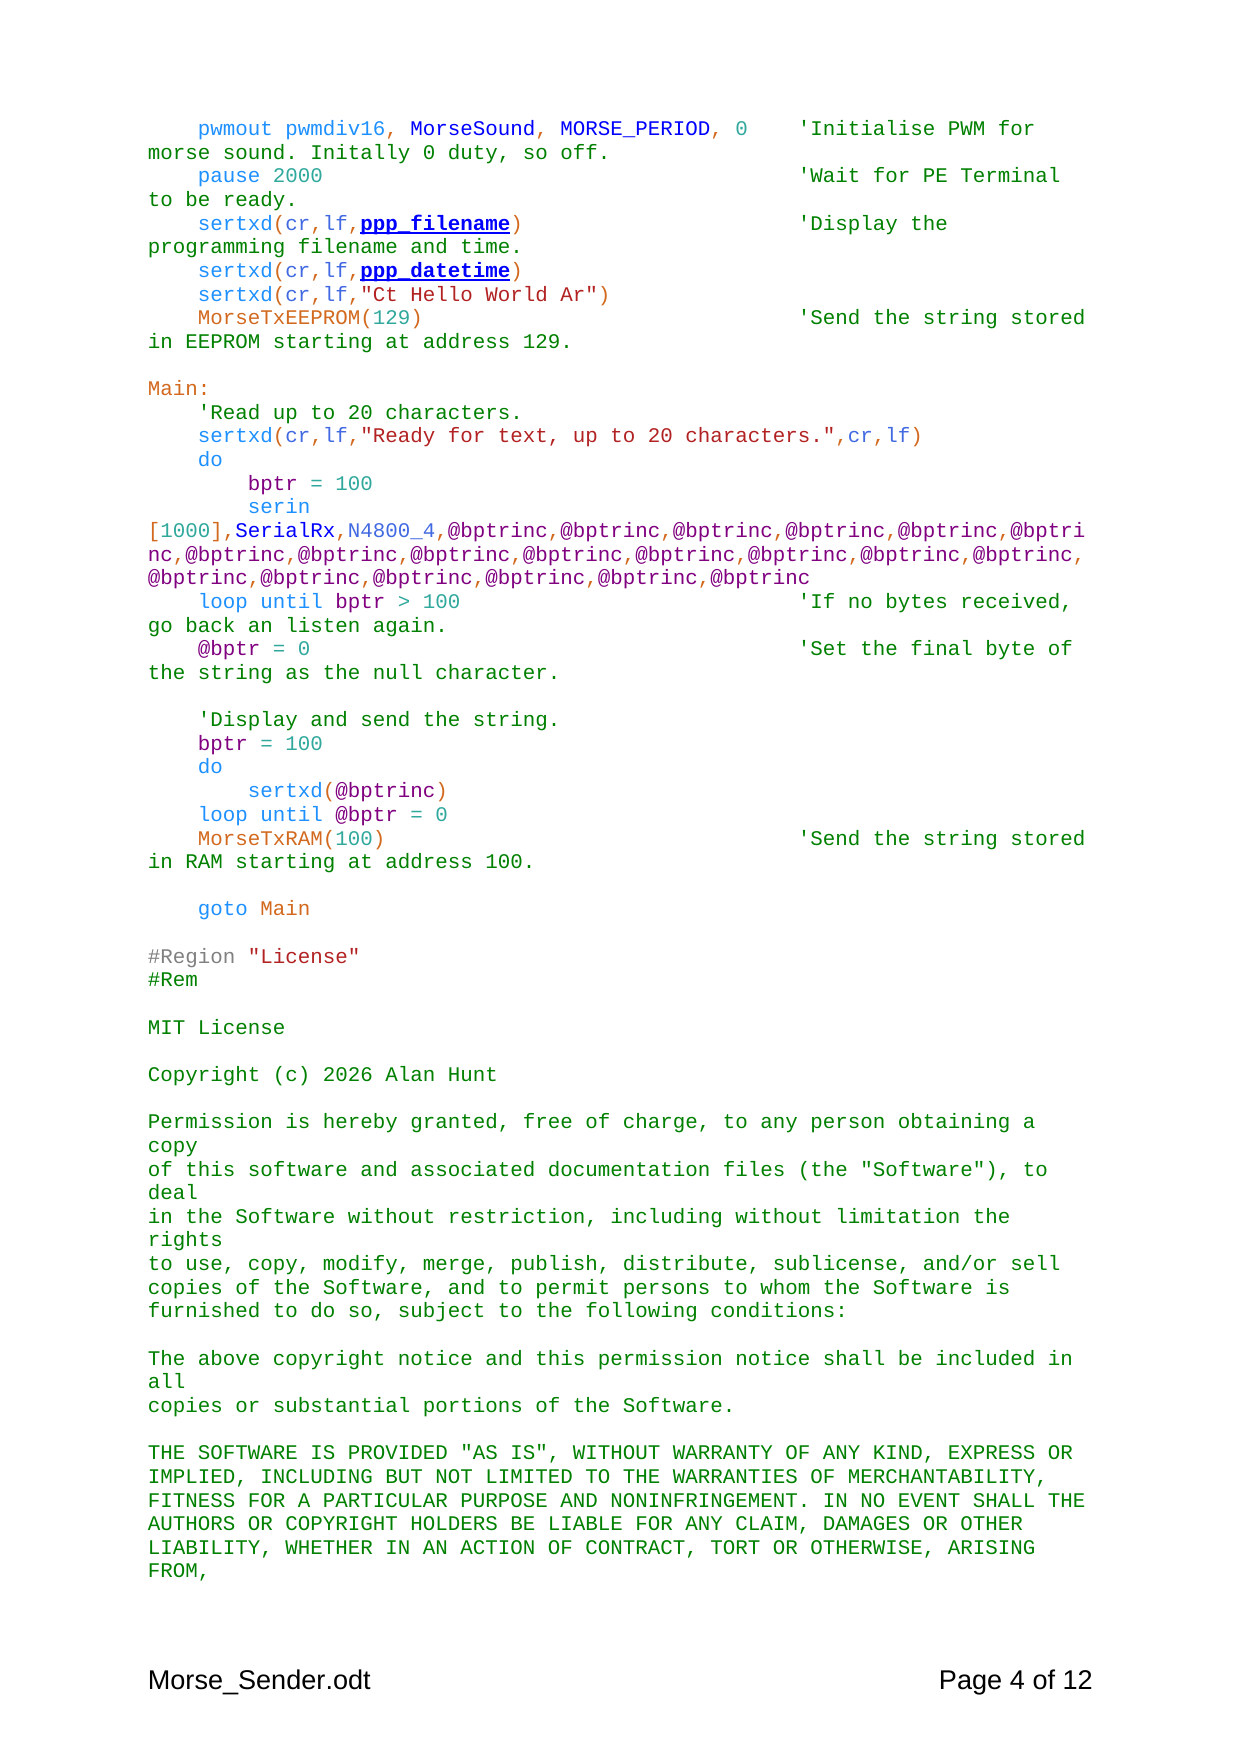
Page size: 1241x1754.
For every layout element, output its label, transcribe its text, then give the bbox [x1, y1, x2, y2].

text 'Display and send the string. [148, 709, 1093, 733]
text sertxd(cr,lf,ppp_filename) 'Display the programming filename and time. [148, 213, 1093, 260]
text to use, copy, modify, merge, publish, distribute, sublicense, and/or sell [148, 1253, 1093, 1277]
text goto Main [148, 898, 1093, 922]
text do [148, 757, 1093, 780]
text MIT License [148, 1017, 1093, 1040]
text Copyright (c) 2026 Alan Hunt [148, 1064, 1093, 1088]
text THE SOFTWARE IS PROVIDED "AS IS", WITHOUT WARRANTY OF ANY KIND, EXPRESS OR [148, 1442, 1093, 1466]
text serin [1000],SerialRx,N4800_4,@bptrinc,@bptrinc,@bptrinc,@bptrinc,@bptrinc,@bptrinc,@bptrinc,@bptrinc,@bptrinc,@bptrinc,@bptrinc,@bptrinc,@bptrinc,@bptrinc,@bptrinc,@bptrinc,@bptrinc,@bptrinc,@bptrinc,@bptrinc [148, 496, 1093, 591]
text The above copyright notice and this permission notice shall be included in all [148, 1348, 1093, 1395]
text pwmout pwmdiv16, MorseSound, MORSE_PERIOD, 0 'Initialise PWM for morse sound. Initally 0 duty, so off. [148, 118, 1093, 165]
text bptr = 100 [148, 733, 1093, 757]
text AUTHORS OR COPYRIGHT HOLDERS BE LIABLE FOR ANY CLAIM, DAMAGES OR OTHER [148, 1513, 1093, 1537]
text IMPLIED, INCLUDING BUT NOT LIMITED TO THE WARRANTIES OF MERCHANTABILITY, [148, 1466, 1093, 1489]
text do [148, 449, 1093, 473]
text copies of the Software, and to permit persons to whom the Software is [148, 1277, 1093, 1300]
text FITNESS FOR A PARTICULAR PURPOSE AND NONINFRINGEMENT. IN NO EVENT SHALL THE [148, 1489, 1093, 1513]
text copies or substantial portions of the Software. [148, 1395, 1093, 1419]
text Permission is hereby granted, free of charge, to any person obtaining a copy [148, 1111, 1093, 1158]
text @bptr = 0 'Set the final byte of the string as the null character. [148, 638, 1093, 686]
text #Rem [148, 969, 1093, 993]
text MorseTxRAM(100) 'Send the string stored in RAM starting at address 100. [148, 827, 1093, 875]
text 'Read up to 20 characters. [148, 402, 1093, 426]
text MorseTxEEPROM(129) 'Send the string stored in EEPROM starting at address 129. [148, 307, 1093, 354]
text in the Software without restriction, including without limitation the rights [148, 1206, 1093, 1253]
text LIABILITY, WHETHER IN AN ACTION OF CONTRACT, TORT OR OTHERWISE, ARISING FROM, [148, 1537, 1093, 1584]
text sertxd(cr,lf,"Ready for text, up to 20 characters.",cr,lf) [148, 426, 1093, 449]
text bptr = 100 [148, 473, 1093, 496]
text #Region "License" [148, 946, 1093, 969]
text loop until bptr > 100 'If no bytes received, go back an listen again. [148, 591, 1093, 638]
text sertxd(@bptrinc) [148, 780, 1093, 804]
text pause 2000 'Wait for PE Terminal to be ready. [148, 165, 1093, 213]
text Main: [148, 378, 1093, 402]
text of this software and associated documentation files (the "Software"), to deal [148, 1158, 1093, 1206]
text sertxd(cr,lf,"Ct Hello World Ar") [148, 284, 1093, 307]
text loop until @bptr = 0 [148, 804, 1093, 827]
text sertxd(cr,lf,ppp_datetime) [148, 260, 1093, 284]
text furnished to do so, subject to the following conditions: [148, 1300, 1093, 1324]
